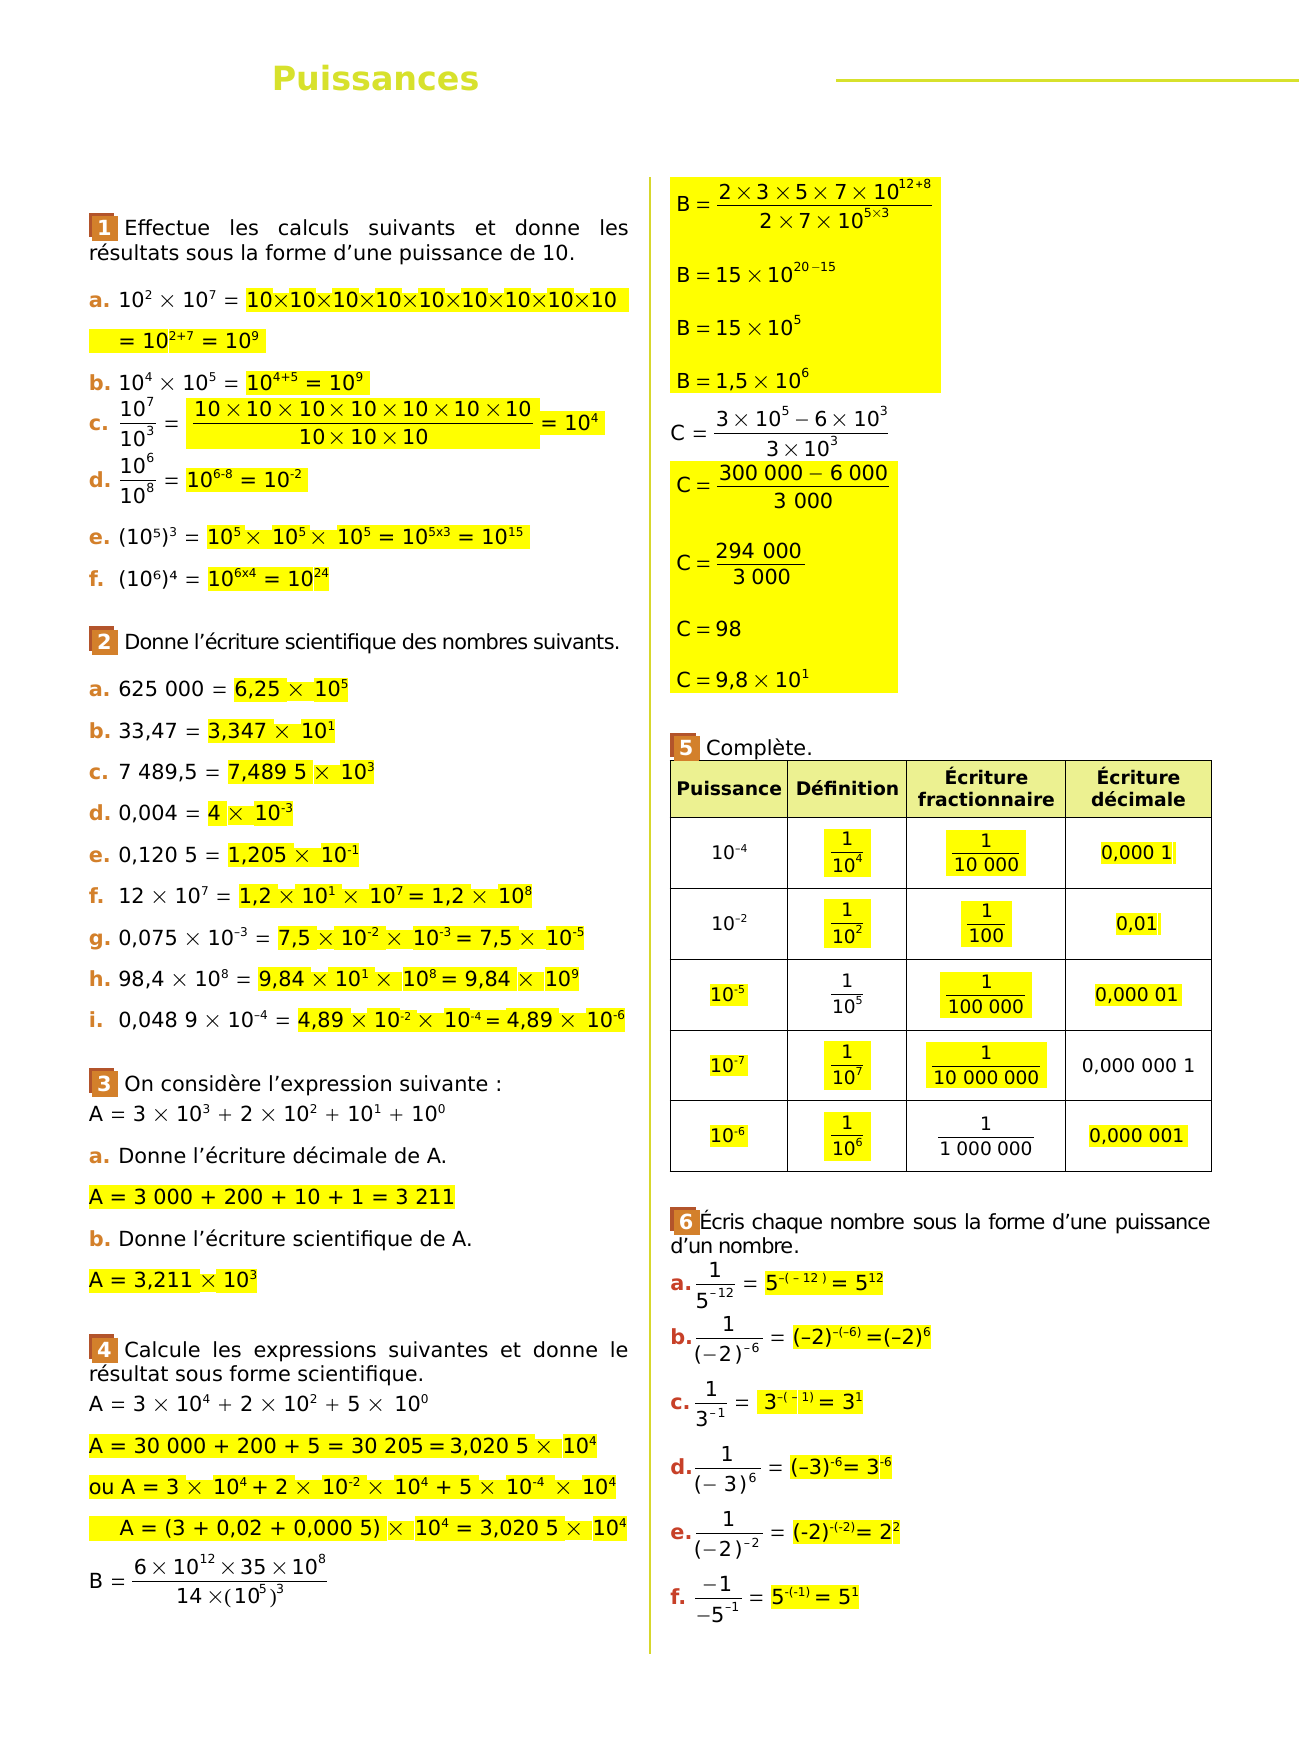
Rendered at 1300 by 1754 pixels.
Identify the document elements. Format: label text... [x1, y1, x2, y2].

list 0,004 = 4 × 10-3 [88, 784, 629, 826]
table_cell 10-7 [671, 1031, 787, 1100]
text C = [670, 404, 1211, 461]
list 0,120 5 = 1,205 × 10-1 [88, 826, 629, 867]
list A = 3,211 × 103 [88, 1251, 629, 1293]
table_header Définition [788, 761, 906, 817]
list A = (3 + 0,02 + 0,000 5) × 104 = 3,020 5 × 104 [88, 1499, 629, 1541]
table_cell [907, 1101, 1065, 1171]
list 102 × 107 = 10×10×10×10×10×10×10×10×10 = 102+7 = 109 [88, 271, 629, 353]
list 104 × 105 = 104+5 = 109 [88, 353, 629, 395]
subtitle Calcule les expressions suivantes et donne le résultat sous forme scientifique. [88, 1334, 629, 1386]
table_header Puissance [671, 761, 787, 817]
table_cell [788, 889, 906, 959]
table_cell 10–2 [671, 889, 787, 959]
table_header Écriture fractionnaire [907, 761, 1065, 817]
subtitle Effectue les calculs suivants et donne les résultats sous la forme d’une puissance de 10. [88, 213, 629, 265]
table_cell 0,000 1 [1066, 818, 1211, 888]
list ou A = 3 × 104 + 2 × 10-2 × 104 + 5 × 10-4 × 104 [88, 1458, 629, 1499]
table_cell 10–4 [671, 818, 787, 888]
list 625 000 = 6,25 × 105 [88, 660, 629, 702]
text B = [88, 1552, 629, 1609]
subtitle Écris chaque nombre sous la forme d’une puissance d’un nombre. [670, 1207, 1211, 1259]
list  5-(-1) = 51 [670, 1562, 1211, 1627]
list A = 30 000 + 200 + 5 = 30 205 = 3,020 5 × 104 [88, 1417, 629, 1458]
list = 106-8 = 10-2 [88, 452, 629, 508]
list 98,4 × 108 = 9,84 × 101 × 108 = 9,84 × 109 [88, 950, 629, 991]
subtitle Complète. [670, 732, 1211, 760]
table_cell 0,000 001 [1066, 1101, 1211, 1171]
list  (-2)-(-2)= 22 [670, 1497, 1211, 1562]
subtitle A = 3 × 104  2 × 102  5 × 100 [88, 1392, 629, 1417]
list (10⁶)⁴ = 106x4 = 1024 [88, 549, 629, 591]
table_cell 0,000 01 [1066, 960, 1211, 1029]
list  3–( – 1) = 31 [670, 1367, 1211, 1432]
table_cell [788, 1101, 906, 1171]
table_cell [788, 960, 906, 1029]
table_cell [907, 960, 1065, 1029]
list  (–3)-6= 3-6 [670, 1432, 1211, 1497]
table_header Écriture décimale [1066, 761, 1211, 817]
table_cell [788, 1031, 906, 1100]
table_cell 10-5 [671, 960, 787, 1029]
list  (–2)–(–6) =(–2)6 [670, 1313, 1211, 1367]
table_cell [907, 1031, 1065, 1100]
list (10⁵)3 = 105 × 105 × 105 = 105x3 = 1015 [88, 508, 629, 549]
list Donne l’écriture scientifique de A. [88, 1227, 629, 1251]
list 12 × 107 = 1,2 × 101 × 107 = 1,2 × 108 [88, 867, 629, 908]
list Donne l’écriture décimale de A. [88, 1144, 629, 1168]
list A = 3 000 + 200 + 10 + 1 = 3 211 [88, 1168, 629, 1209]
list A = 3 × 103  2 × 102  101  100 [88, 1102, 629, 1126]
table_cell 10-6 [671, 1101, 787, 1171]
table_cell [788, 818, 906, 888]
table_cell [907, 818, 1065, 888]
table_cell 0,01 [1066, 889, 1211, 959]
list 0,075 × 10–3 = 7,5 × 10-2 × 10-3 = 7,5 × 10-5 [88, 908, 629, 950]
list 0,048 9 × 10–4 = 4,89 × 10-2 × 10-4 = 4,89 × 10-6 [88, 991, 629, 1032]
list = = 104 [88, 395, 629, 452]
list 33,47 = 3,347 × 101 [88, 702, 629, 743]
list 7 489,5 = 7,489 5 × 103 [88, 743, 629, 784]
subtitle Donne l’écriture scientifique des nombres suivants. [114, 626, 629, 654]
list  5–( – 12 ) = 512 [670, 1259, 1211, 1313]
table_cell 0,000 000 1 [1066, 1031, 1211, 1100]
table_cell [907, 889, 1065, 959]
subtitle On considère l’expression suivante : [114, 1068, 629, 1096]
